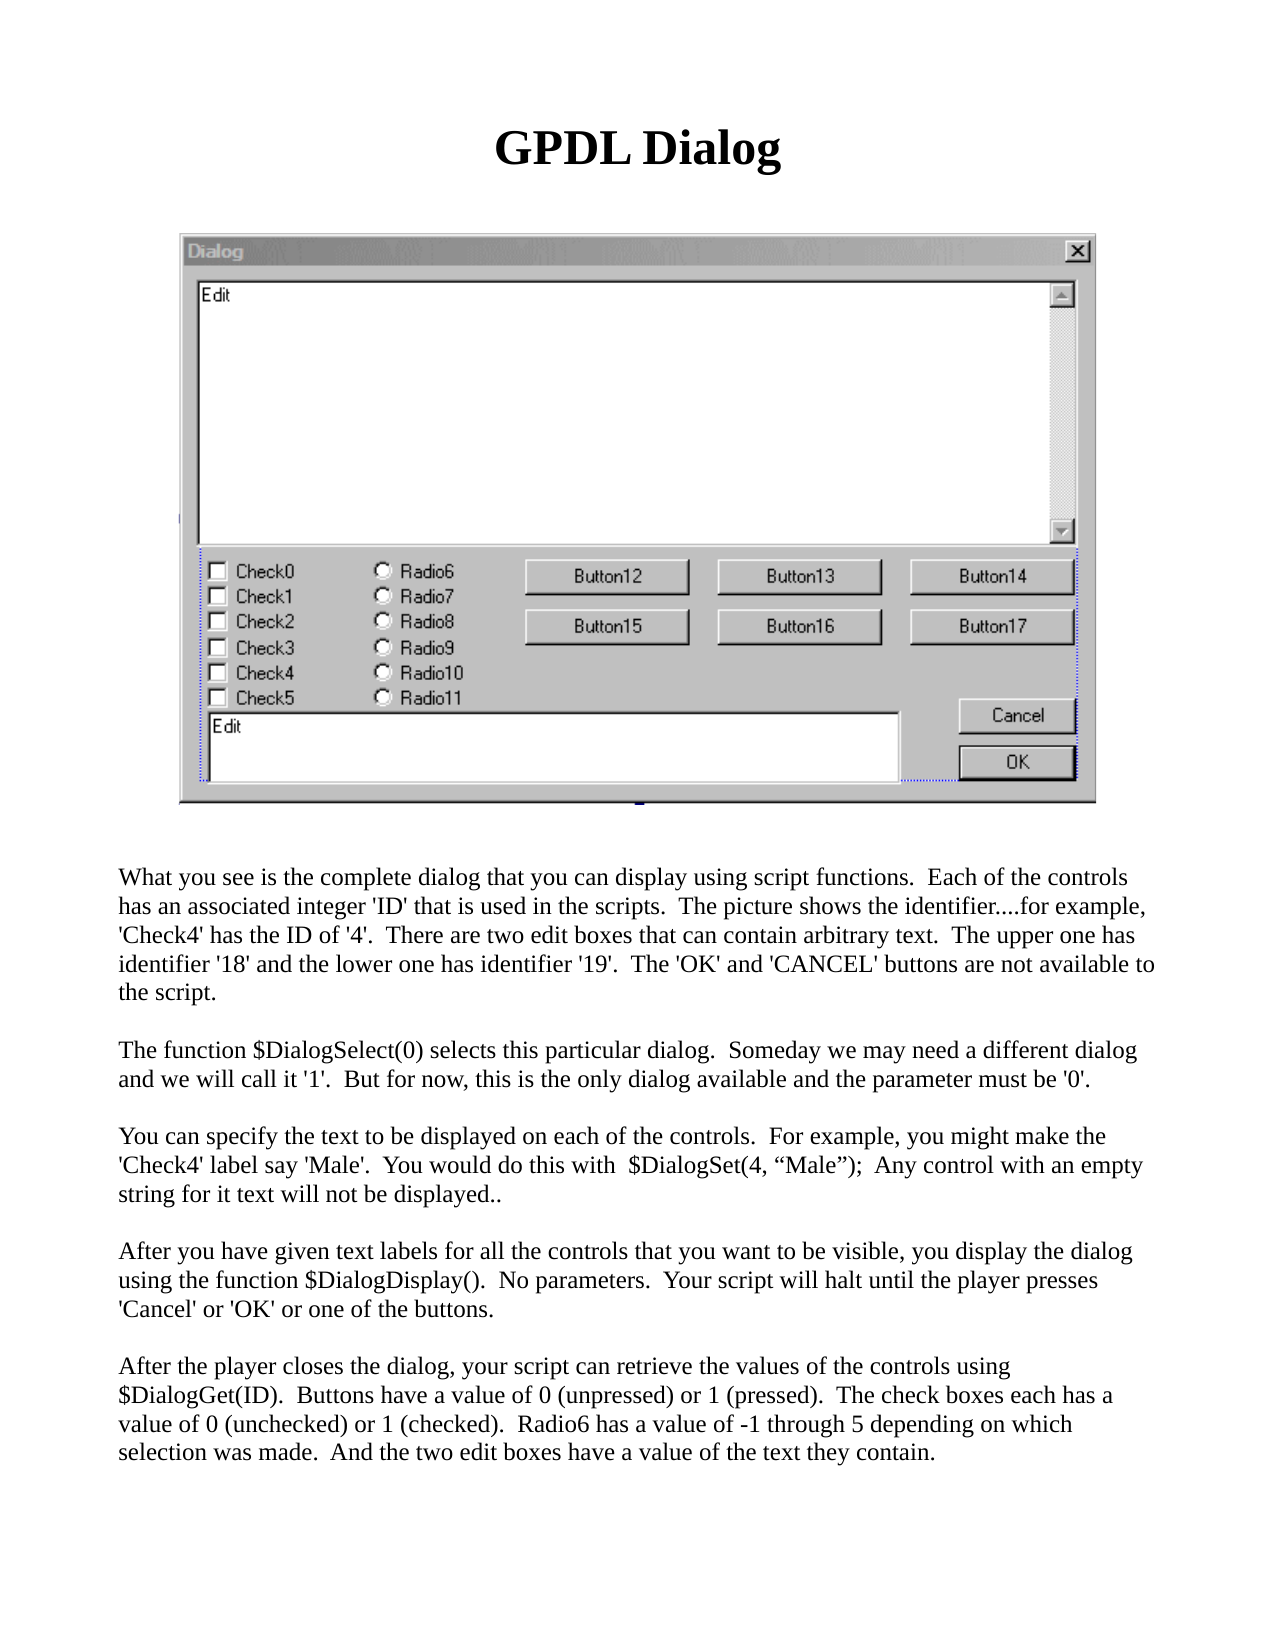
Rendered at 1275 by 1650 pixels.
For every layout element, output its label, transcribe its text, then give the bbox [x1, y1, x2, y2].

text After you have given text labels for all the controls that you want to be visible, you display the dialog using the function $DialogDisplay(). No parameters. Your script will halt until the player presses 'Cancel' or 'OK' or one of the buttons. [118, 1236, 1157, 1322]
picture [178, 233, 1097, 805]
text What you see is the complete dialog that you can display using script functions. Each of the controls has an associated integer 'ID' that is used in the scripts. The picture shows the identifier....for example, 'Check4' has the ID of '4'. There are two edit boxes that can contain arbitrary text. The upper one has identifier '18' and the lower one has identifier '19'. The 'OK' and 'CANCEL' buttons are not available to the script. [118, 862, 1157, 1006]
text GPDL Dialog [118, 118, 1157, 176]
text After the player closes the dialog, your script can retrieve the values of the controls using $DialogGet(ID). Buttons have a value of 0 (unpressed) or 1 (pressed). The check boxes each has a value of 0 (unchecked) or 1 (checked). Radio6 has a value of -1 through 5 depending on which selection was made. And the two edit boxes have a value of the text they contain. [118, 1351, 1157, 1466]
text You can specify the text to be displayed on each of the controls. For example, you might make the 'Check4' label say 'Male'. You would do this with $DialogSet(4, “Male”); Any control with an empty string for it text will not be displayed.. [118, 1121, 1157, 1207]
text The function $DialogSelect(0) selects this particular dialog. Someday we may need a different dialog and we will call it '1'. But for now, this is the only dialog available and the parameter must be '0'. [118, 1035, 1157, 1092]
